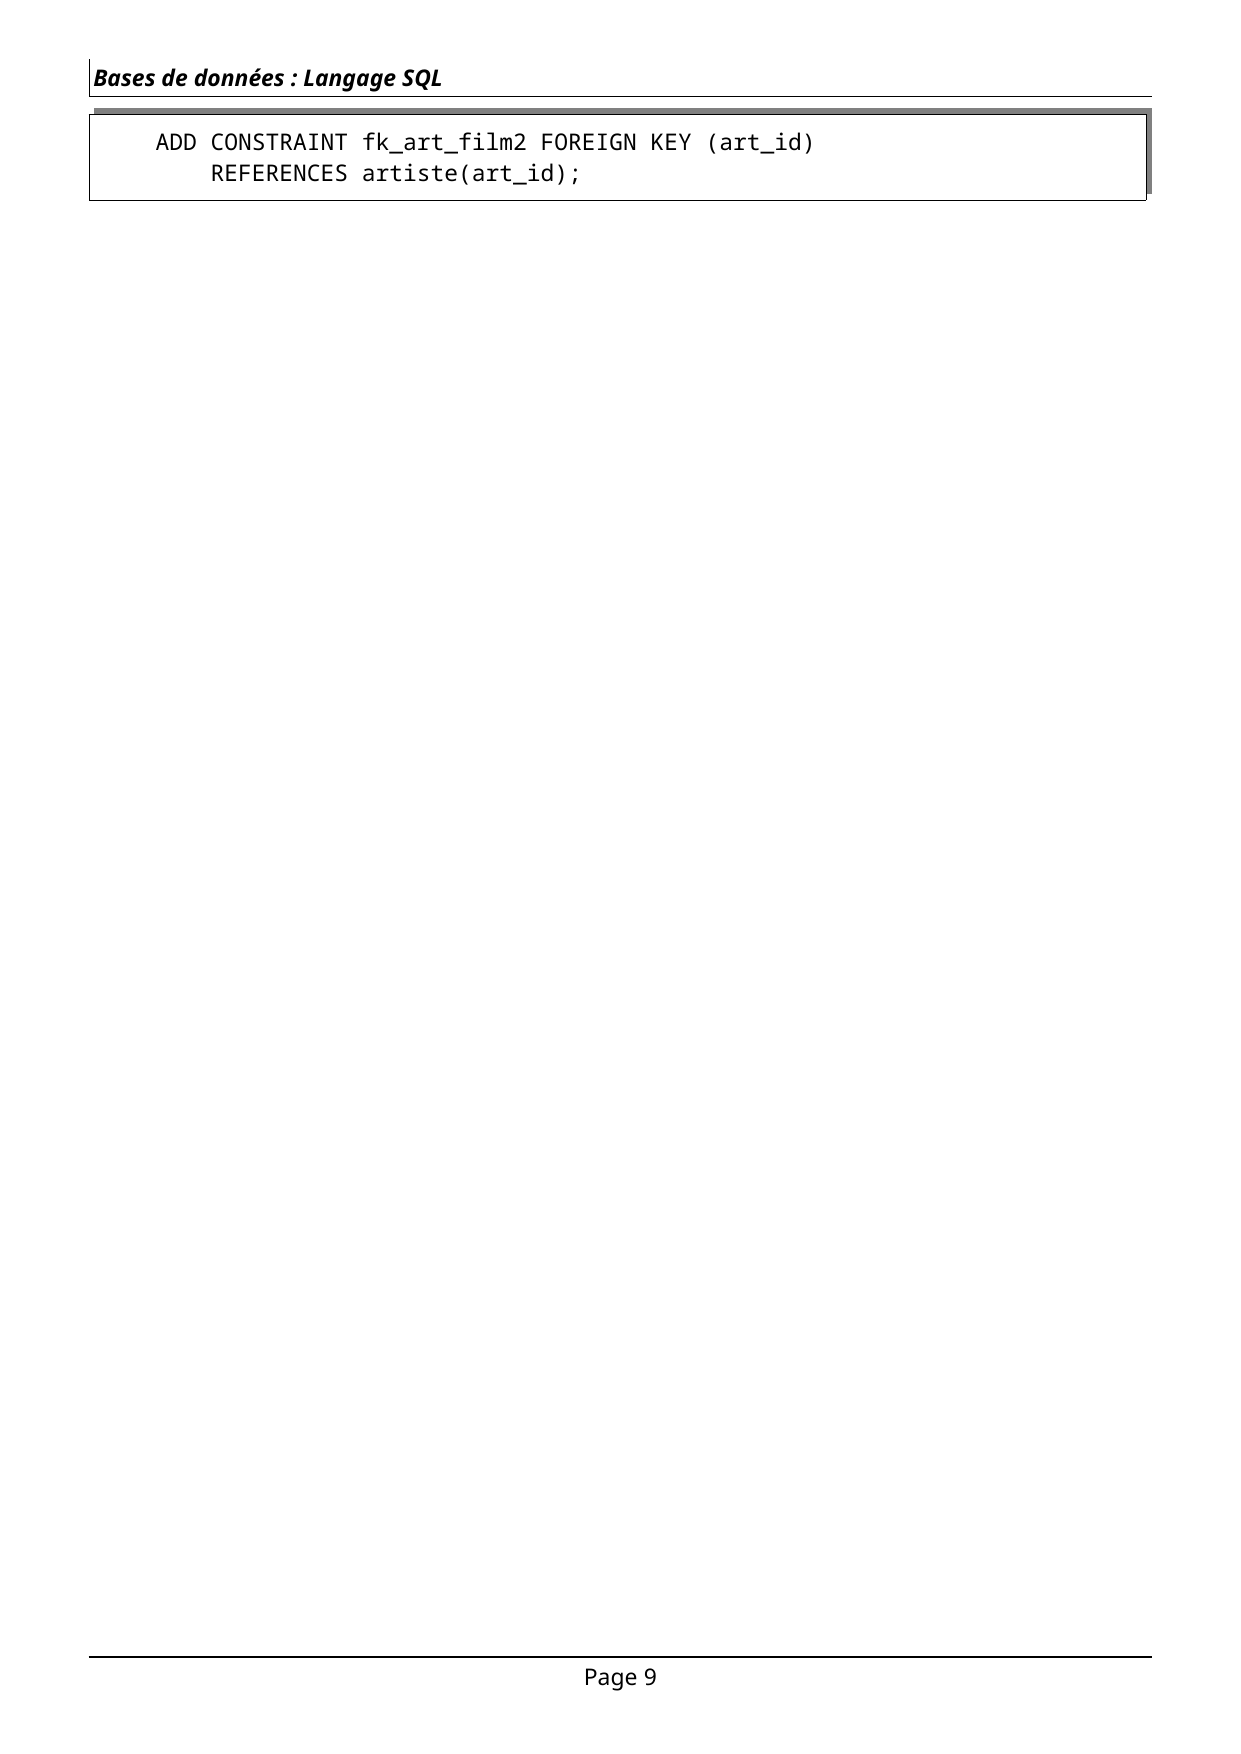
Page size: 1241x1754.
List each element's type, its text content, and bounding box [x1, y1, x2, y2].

text REFERENCES artiste(art_id); [90, 145, 1146, 200]
text ADD CONSTRAINT fk_art_film2 FOREIGN KEY (art_id) [90, 115, 1146, 145]
